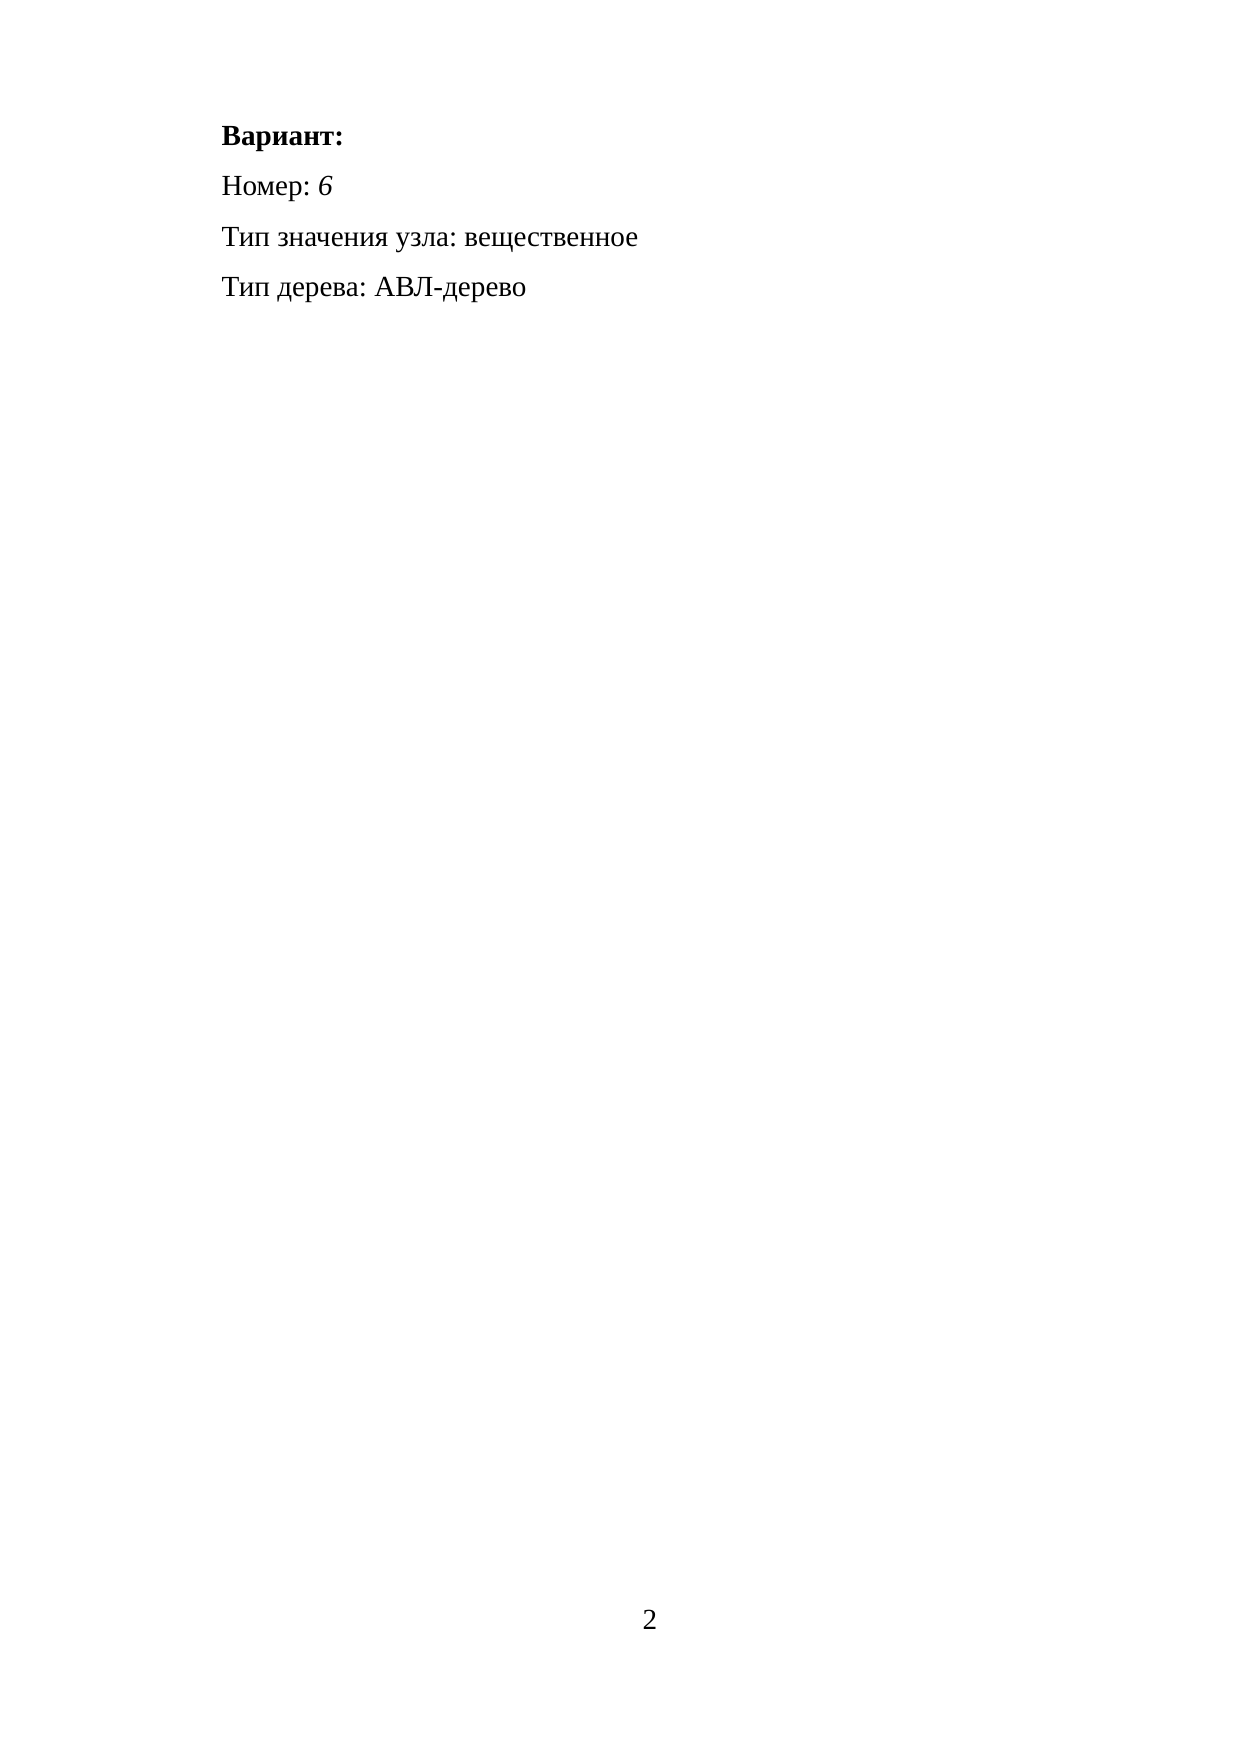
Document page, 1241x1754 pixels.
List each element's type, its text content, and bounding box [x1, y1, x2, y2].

text Тип дерева: АВЛ-дерево [148, 269, 1152, 303]
subtitle Вариант: [148, 118, 1152, 152]
text Номер: 6 [148, 168, 1152, 202]
text Тип значения узла: вещественное [148, 219, 1152, 252]
